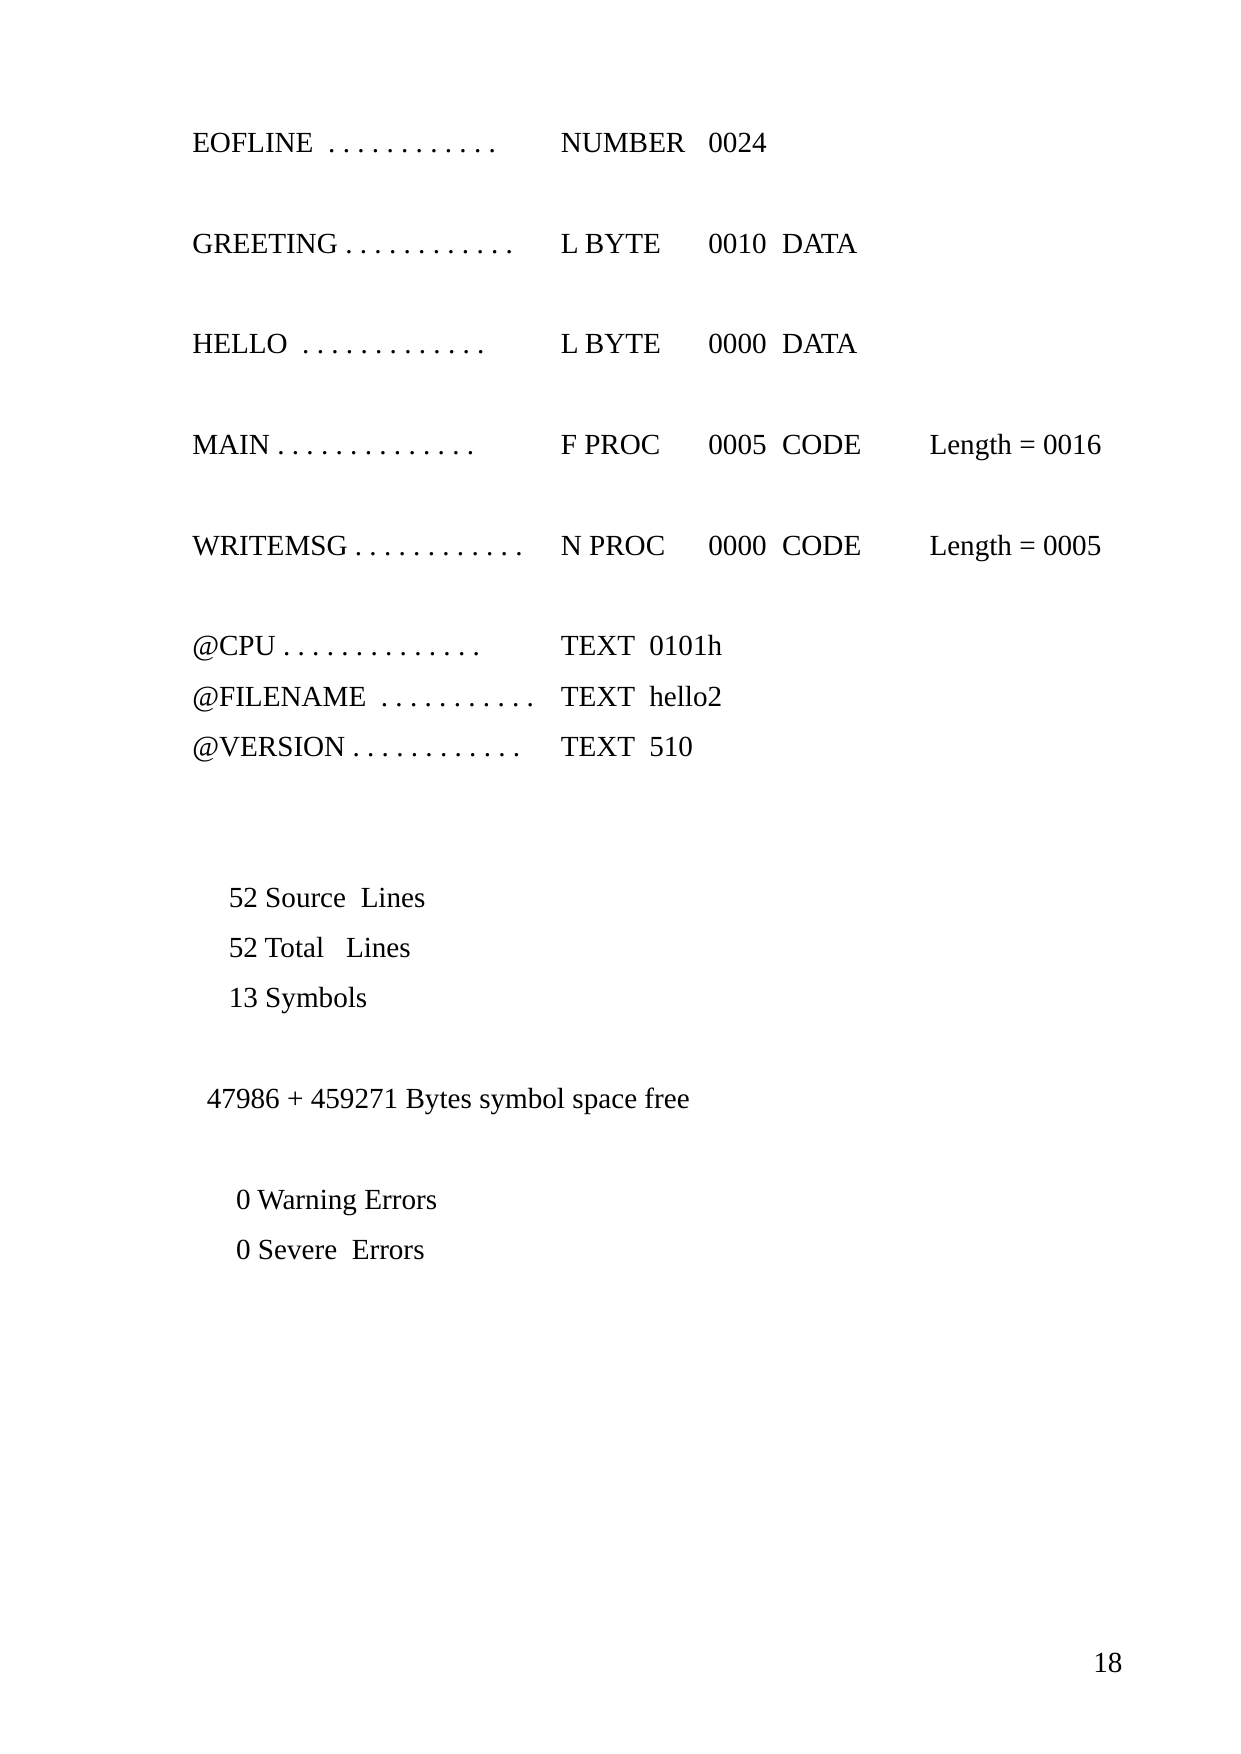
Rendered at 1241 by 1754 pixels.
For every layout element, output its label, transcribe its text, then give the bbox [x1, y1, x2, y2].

text 13 Symbols [118, 981, 1122, 1014]
text 52 Source Lines [118, 880, 1122, 913]
text 0 Warning Errors [118, 1182, 1122, 1215]
text 0 Severe Errors [118, 1232, 1122, 1266]
text @CPU . . . . . . . . . . . . . . TEXT 0101h [118, 628, 1122, 662]
text EOFLINE . . . . . . . . . . . . NUMBER 0024 [118, 125, 1122, 159]
text MAIN . . . . . . . . . . . . . . F PROC 0005 CODE Length = 0016 [118, 427, 1122, 461]
text @FILENAME . . . . . . . . . . . TEXT hello2 [118, 679, 1122, 712]
text @VERSION . . . . . . . . . . . . TEXT 510 [118, 729, 1122, 763]
text GREETING . . . . . . . . . . . . L BYTE 0010 DATA [118, 226, 1122, 259]
text 52 Total Lines [118, 930, 1122, 964]
text WRITEMSG . . . . . . . . . . . . N PROC 0000 CODE Length = 0005 [118, 528, 1122, 561]
text HELLO . . . . . . . . . . . . . L BYTE 0000 DATA [118, 327, 1122, 360]
text 47986 + 459271 Bytes symbol space free [118, 1081, 1122, 1115]
